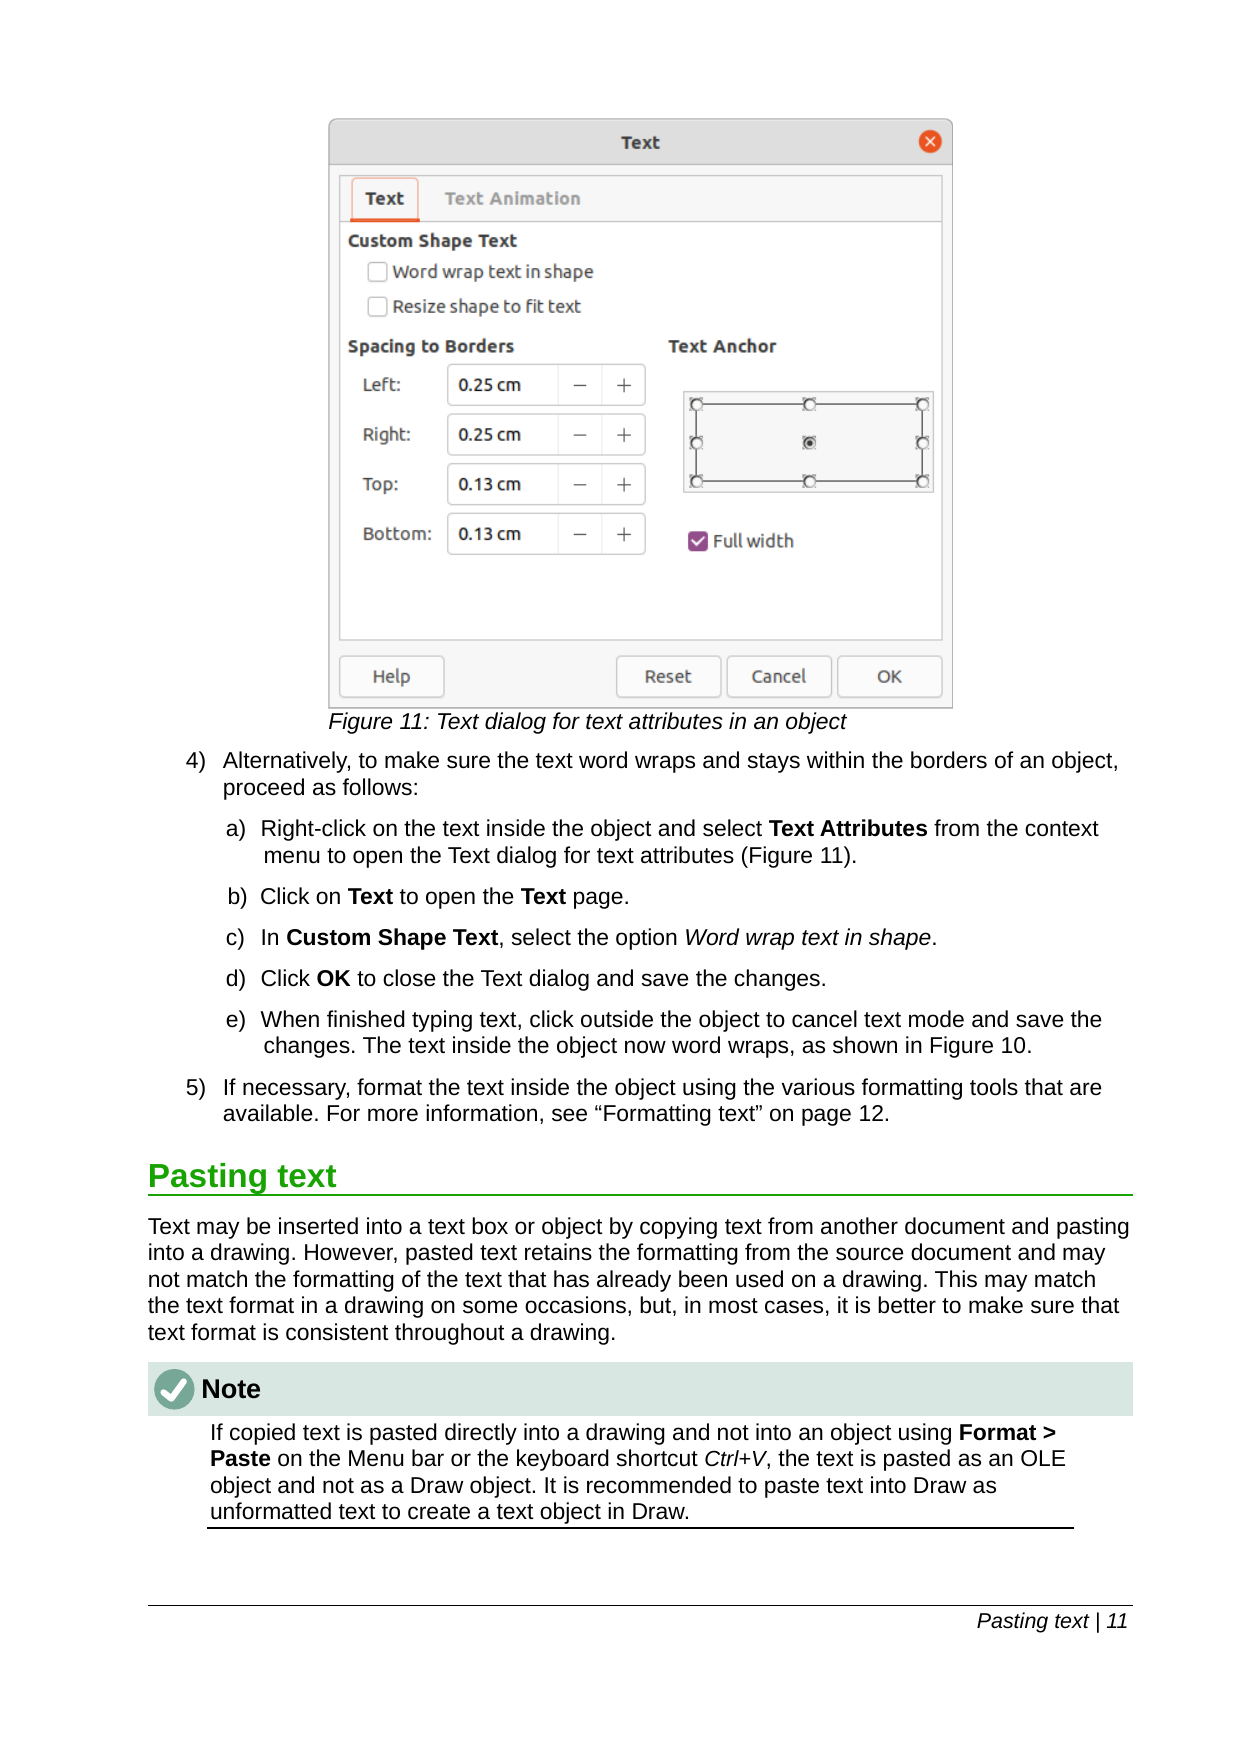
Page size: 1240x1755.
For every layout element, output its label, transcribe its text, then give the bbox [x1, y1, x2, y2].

list Click on Text to open the Text page. [224, 880, 1133, 912]
subtitle Pasting text [148, 1156, 1133, 1194]
list Right-click on the text inside the object and select Text Attributes from the context menu to open the Text dialog for text attributes (Figure 11). [223, 812, 1133, 871]
text If copied text is pasted directly into a drawing and not into an object using Format > Paste on the Menu bar or the keyboard shortcut Ctrl+V, the text is pasted as an OLE object and not as a Draw object. It is recommended to paste text into Draw as unformatted text to create a text object in Draw. [207, 1416, 1074, 1527]
text Text may be inserted into a text box or object by copying text from another document and pasting into a drawing. However, pasted text retains the formatting from the source document and may not match the formatting of the text that has already been used on a drawing. This may match the text format in a drawing on some occasions, but, in most cases, it is better to make sure that text format is consistent throughout a drawing. [148, 1213, 1133, 1345]
list Click OK to close the Text dialog and save the changes. [223, 962, 1133, 994]
picture [328, 118, 953, 709]
text Figure 11: Text dialog for text attributes in an object [328, 709, 953, 735]
subtitle Note [148, 1362, 1133, 1416]
list When finished typing text, click outside the object to cancel text mode and save the changes. The text inside the object now word wraps, as shown in Figure 10. [223, 1003, 1133, 1061]
list If necessary, format the text inside the object using the various formatting tools that are available. For more information, see “Formatting text” on page 12. [206, 1074, 1133, 1127]
list In Custom Shape Text, select the option Word wrap text in shape. [223, 921, 1133, 953]
list Alternatively, to make sure the text word wraps and stays within the borders of an object, proceed as follows: [206, 747, 1133, 800]
